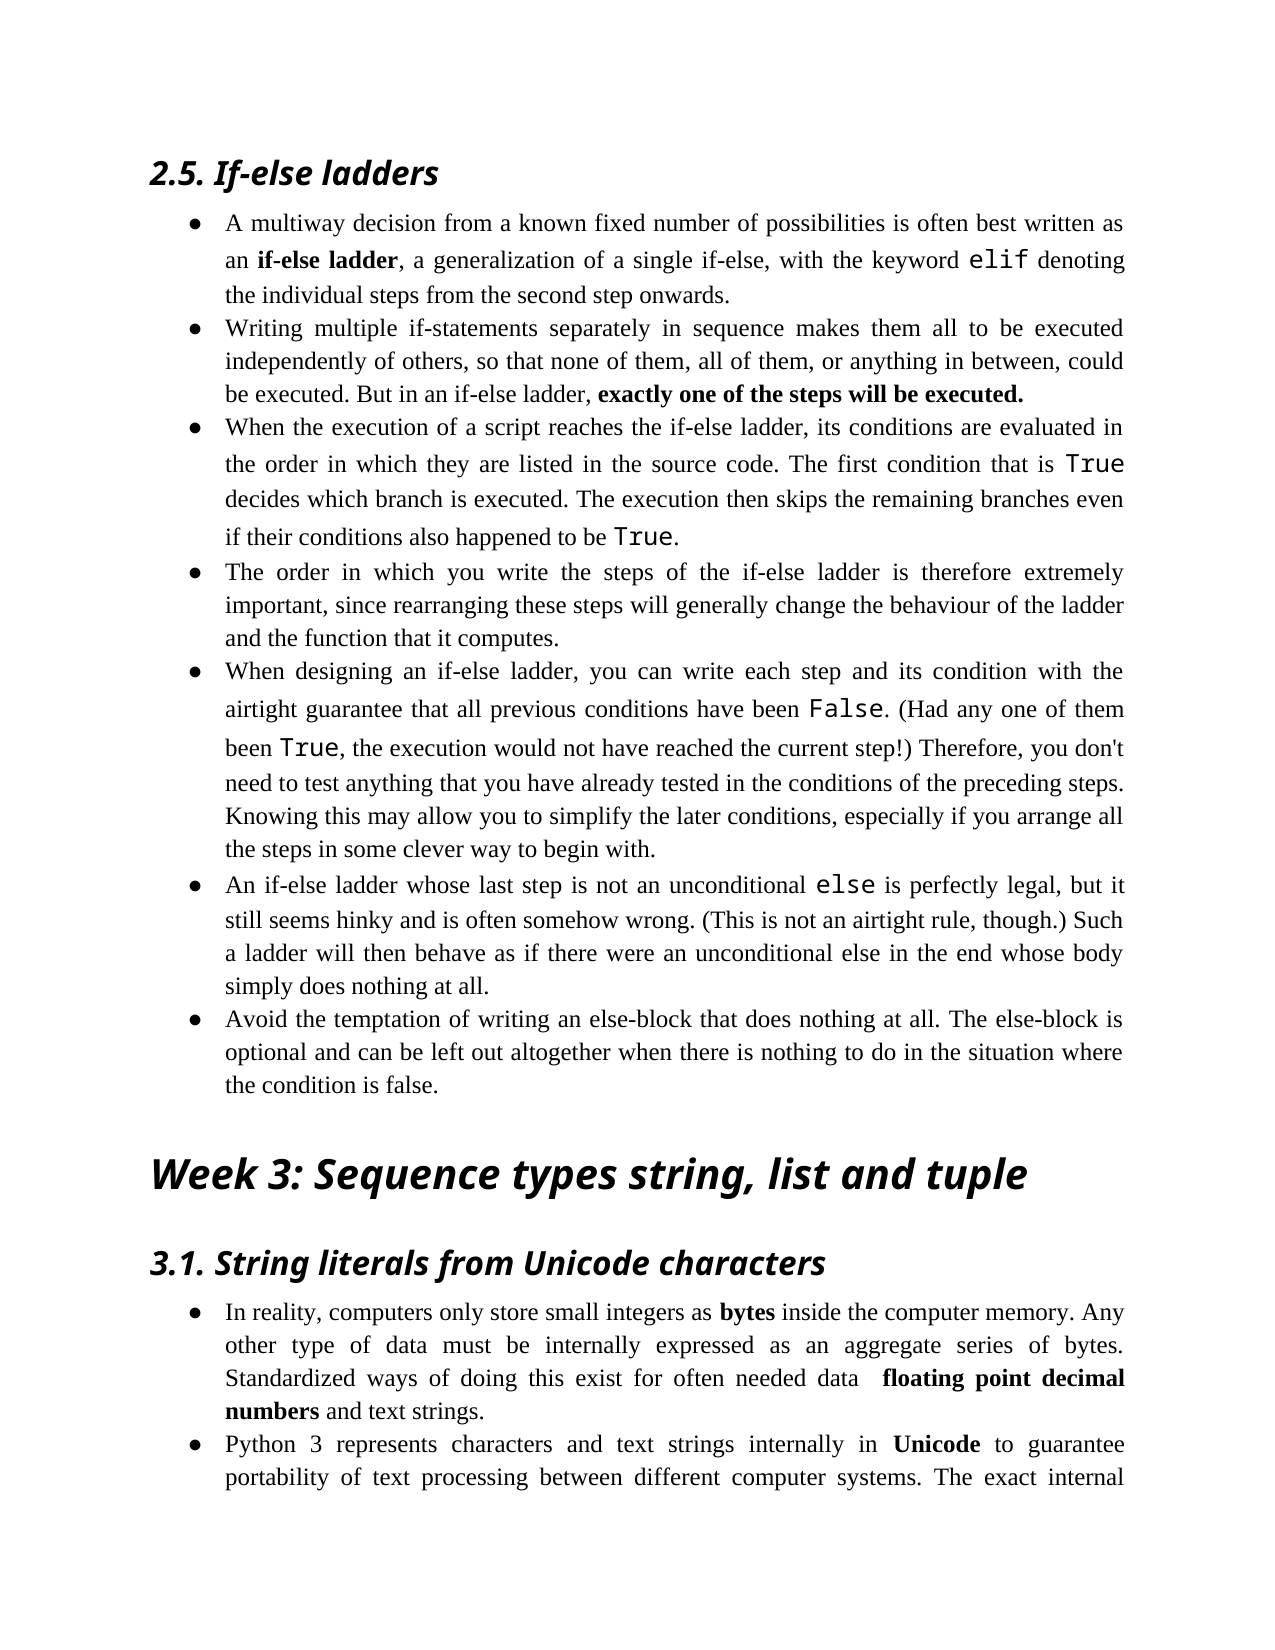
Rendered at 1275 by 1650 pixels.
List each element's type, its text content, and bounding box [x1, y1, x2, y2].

list Writing multiple if-statements separately in sequence makes them all to be executed independently of others, so that none of them, all of them, or anything in between, could be executed. But in an if-else ladder, exactly one of the steps will be executed. [187, 313, 1125, 408]
list An if-else ladder whose last step is not an unconditional else is perfectly legal, but it still seems hinky and is often somehow wrong. (This is not an airtight rule, though.) Such a ladder will then behave as if there were an unconditional else in the end whose body simply does nothing at all. [187, 867, 1125, 1000]
list A multiway decision from a known fixed number of possibilities is often best written as an if-else ladder, a generalization of a single if-else, with the keyword elif denoting the individual steps from the second step onwards. [187, 208, 1125, 309]
subtitle 3.1. String literals from Unicode characters [150, 1239, 1125, 1285]
list When designing an if-else ladder, you can write each step and its condition with the airtight guarantee that all previous conditions have been False. (Had any one of them been True, the execution would not have reached the current step!) Therefore, you don't need to test anything that you have already tested in the conditions of the preceding steps. Knowing this may allow you to simplify the later conditions, especially if you arrange all the steps in some clever way to begin with. [187, 656, 1125, 863]
list The order in which you write the steps of the if-else ladder is therefore extremely important, since rearranging these steps will generally change the behaviour of the ladder and the function that it computes. [187, 557, 1125, 652]
subtitle 2.5. If-else ladders [150, 150, 1125, 195]
subtitle Week 3: Sequence types string, list and tuple [150, 1145, 1125, 1202]
list Avoid the temptation of writing an else-block that does nothing at all. The else-block is optional and can be left out altogether when there is nothing to do in the situation where the condition is false. [187, 1004, 1125, 1099]
list Python 3 represents characters and text strings internally in Unicode to guarantee portability of text processing between different computer systems. The exact internal [187, 1429, 1125, 1491]
list When the execution of a script reaches the if-else ladder, its conditions are evaluated in the order in which they are listed in the source code. The first condition that is True decides which branch is executed. The execution then skips the remaining branches even if their conditions also happened to be True. [187, 412, 1125, 552]
list In reality, computers only store small integers as bytes inside the computer memory. Any other type of data must be internally expressed as an aggregate series of bytes. Standardized ways of doing this exist for often needed data floating point decimal numbers and text strings. [187, 1297, 1125, 1425]
